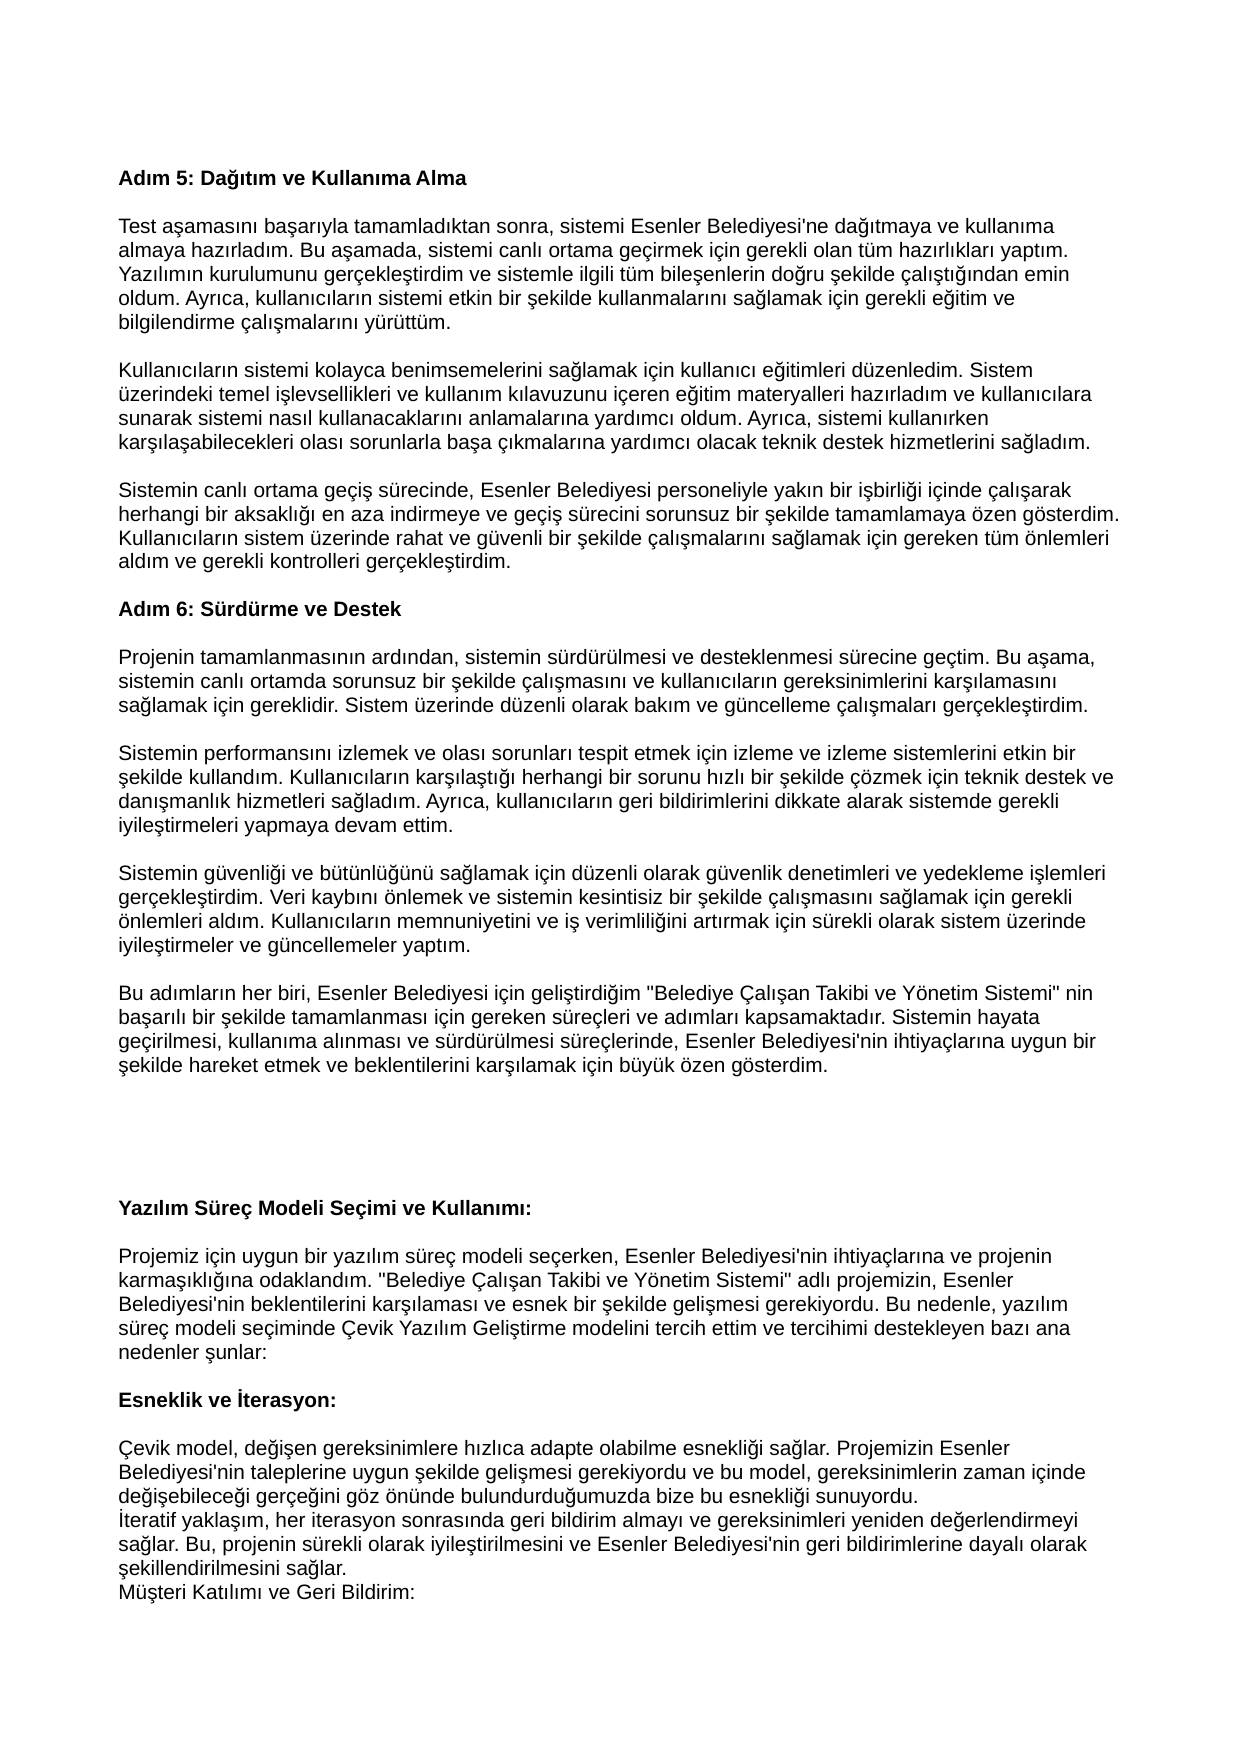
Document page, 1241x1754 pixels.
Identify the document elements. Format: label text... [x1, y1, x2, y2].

text Yazılım Süreç Modeli Seçimi ve Kullanımı: [118, 1196, 1122, 1220]
text Adım 5: Dağıtım ve Kullanıma Alma Test aşamasını başarıyla tamamladıktan sonra, sistemi Esenler Belediyesi'ne dağıtmaya ve kullanıma almaya hazırladım. Bu aşamada, sistemi canlı ortama geçirmek için gerekli olan tüm hazırlıkları yaptım. Yazılımın kurulumunu gerçekleştirdim ve sistemle ilgili tüm bileşenlerin doğru şekilde çalıştığından emin oldum. Ayrıca, kullanıcıların sistemi etkin bir şekilde kullanmalarını sağlamak için gerekli eğitim ve bilgilendirme çalışmalarını yürüttüm. Kullanıcıların sistemi kolayca benimsemelerini sağlamak için kullanıcı eğitimleri düzenledim. Sistem üzerindeki temel işlevsellikleri ve kullanım kılavuzunu içeren eğitim materyalleri hazırladım ve kullanıcılara sunarak sistemi nasıl kullanacaklarını anlamalarına yardımcı oldum. Ayrıca, sistemi kullanırken karşılaşabilecekleri olası sorunlarla başa çıkmalarına yardımcı olacak teknik destek hizmetlerini sağladım. Sistemin canlı ortama geçiş sürecinde, Esenler Belediyesi personeliyle yakın bir işbirliği içinde çalışarak herhangi bir aksaklığı en aza indirmeye ve geçiş sürecini sorunsuz bir şekilde tamamlamaya özen gösterdim. Kullanıcıların sistem üzerinde rahat ve güvenli bir şekilde çalışmalarını sağlamak için gereken tüm önlemleri aldım ve gerekli kontrolleri gerçekleştirdim. Adım 6: Sürdürme ve Destek Projenin tamamlanmasının ardından, sistemin sürdürülmesi ve desteklenmesi sürecine geçtim. Bu aşama, sistemin canlı ortamda sorunsuz bir şekilde çalışmasını ve kullanıcıların gereksinimlerini karşılamasını sağlamak için gereklidir. Sistem üzerinde düzenli olarak bakım ve güncelleme çalışmaları gerçekleştirdim. Sistemin performansını izlemek ve olası sorunları tespit etmek için izleme ve izleme sistemlerini etkin bir şekilde kullandım. Kullanıcıların karşılaştığı herhangi bir sorunu hızlı bir şekilde çözmek için teknik destek ve danışmanlık hizmetleri sağladım. Ayrıca, kullanıcıların geri bildirimlerini dikkate alarak sistemde gerekli iyileştirmeleri yapmaya devam ettim. Sistemin güvenliği ve bütünlüğünü sağlamak için düzenli olarak güvenlik denetimleri ve yedekleme işlemleri gerçekleştirdim. Veri kaybını önlemek ve sistemin kesintisiz bir şekilde çalışmasını sağlamak için gerekli önlemleri aldım. Kullanıcıların memnuniyetini ve iş verimliliğini artırmak için sürekli olarak sistem üzerinde iyileştirmeler ve güncellemeler yaptım. Bu adımların her biri, Esenler Belediyesi için geliştirdiğim "Belediye Çalışan Takibi ve Yönetim Sistemi" nin başarılı bir şekilde tamamlanması için gereken süreçleri ve adımları kapsamaktadır. Sistemin hayata geçirilmesi, kullanıma alınması ve sürdürülmesi süreçlerinde, Esenler Belediyesi'nin ihtiyaçlarına uygun bir şekilde hareket etmek ve beklentilerini karşılamak için büyük özen gösterdim. [118, 166, 1122, 1076]
text Projemiz için uygun bir yazılım süreç modeli seçerken, Esenler Belediyesi'nin ihtiyaçlarına ve projenin karmaşıklığına odaklandım. "Belediye Çalışan Takibi ve Yönetim Sistemi" adlı projemizin, Esenler Belediyesi'nin beklentilerini karşılaması ve esnek bir şekilde gelişmesi gerekiyordu. Bu nedenle, yazılım süreç modeli seçiminde Çevik Yazılım Geliştirme modelini tercih ettim ve tercihimi destekleyen bazı ana nedenler şunlar: Esneklik ve İterasyon: Çevik model, değişen gereksinimlere hızlıca adapte olabilme esnekliği sağlar. Projemizin Esenler Belediyesi'nin taleplerine uygun şekilde gelişmesi gerekiyordu ve bu model, gereksinimlerin zaman içinde değişebileceği gerçeğini göz önünde bulundurduğumuzda bize bu esnekliği sunuyordu. İteratif yaklaşım, her iterasyon sonrasında geri bildirim almayı ve gereksinimleri yeniden değerlendirmeyi sağlar. Bu, projenin sürekli olarak iyileştirilmesini ve Esenler Belediyesi'nin geri bildirimlerine dayalı olarak şekillendirilmesini sağlar. Müşteri Katılımı ve Geri Bildirim: [118, 1220, 1122, 1627]
